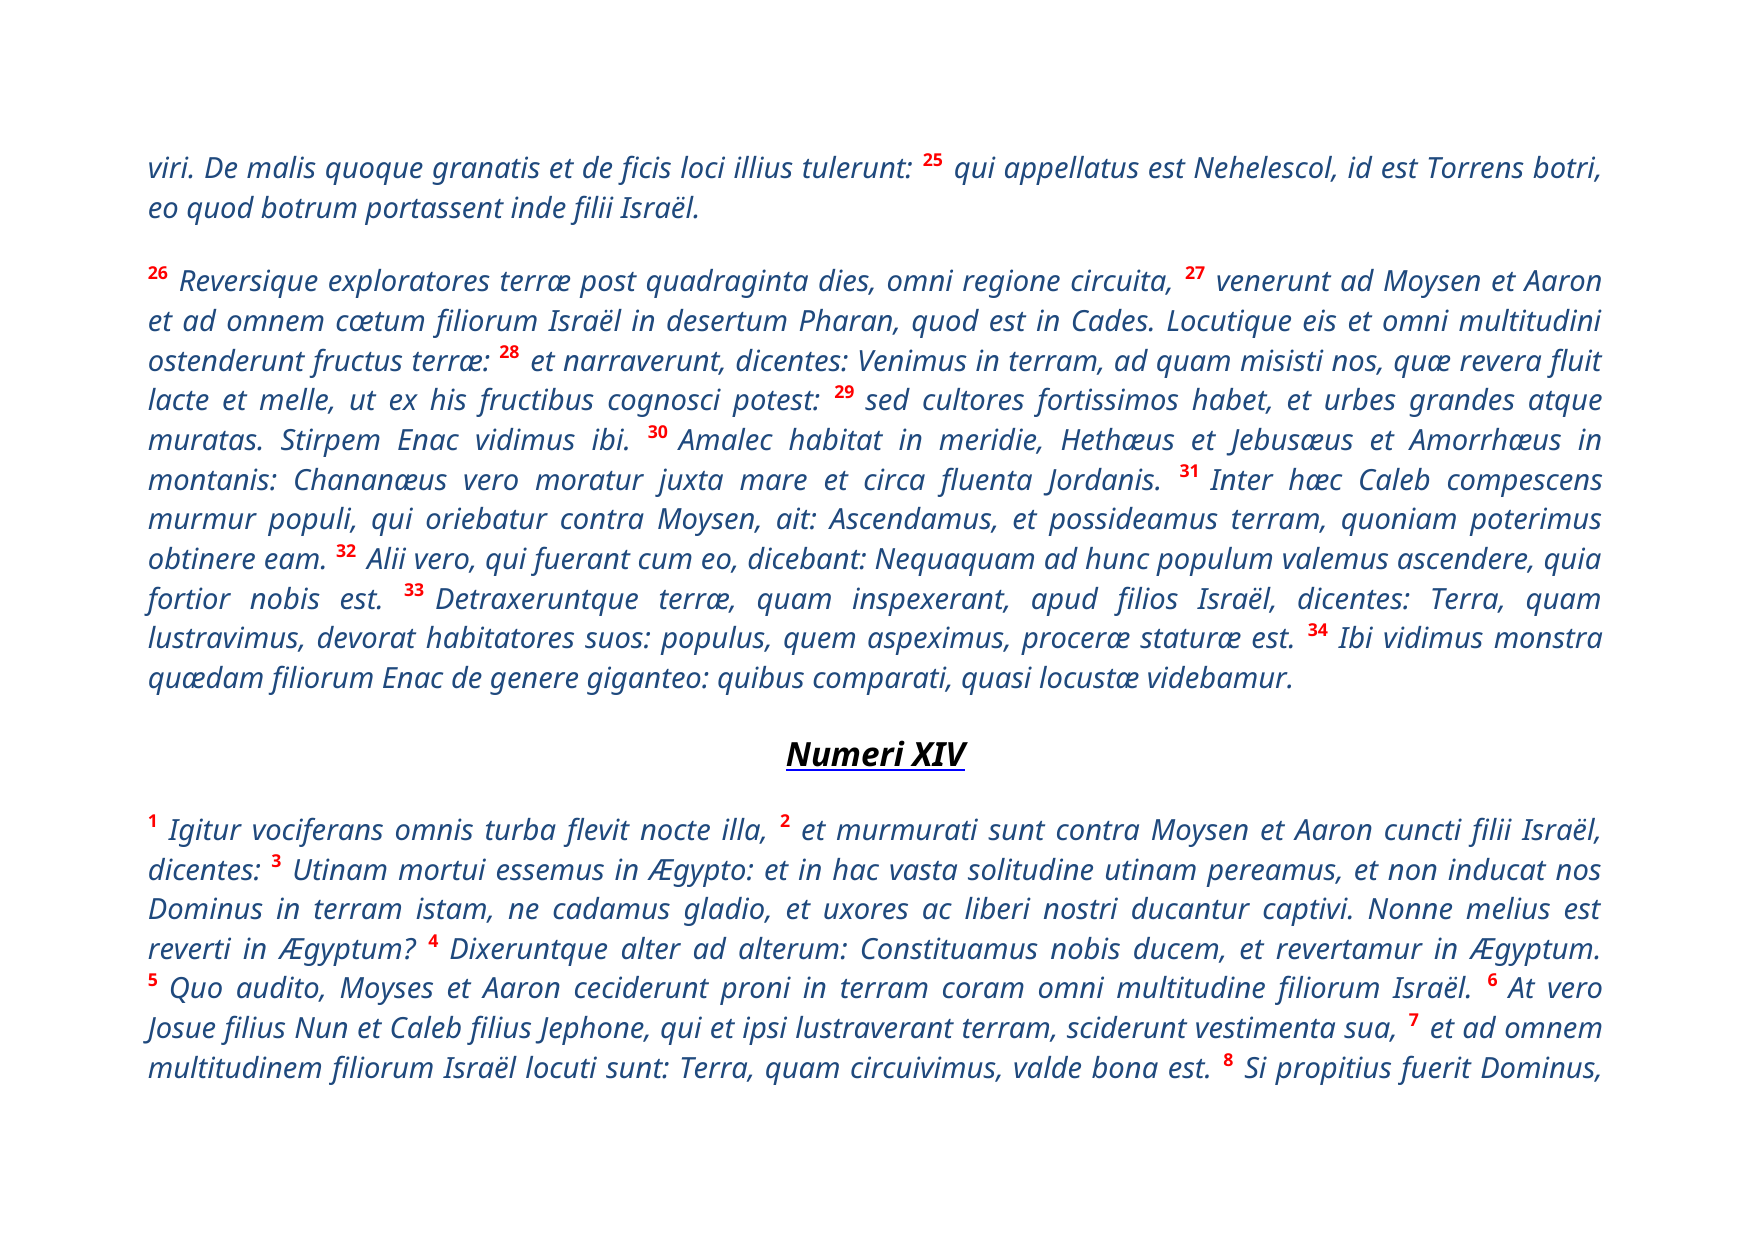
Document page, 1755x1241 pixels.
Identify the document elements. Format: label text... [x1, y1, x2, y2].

text viri. De malis quoque granatis et de ficis loci illius tulerunt: 25 qui appellatus est Nehelescol, id est Torrens botri, eo quod botrum portassent inde filii Israël. [148, 148, 1606, 227]
text Numeri XIV [148, 730, 1606, 776]
text 26 Reversique exploratores terræ post quadraginta dies, omni regione circuita, 27 venerunt ad Moysen et Aaron et ad omnem cœtum filiorum Israël in desertum Pharan, quod est in Cades. Locutique eis et omni multitudini ostenderunt fructus terræ: 28 et narraverunt, dicentes: Venimus in terram, ad quam misisti nos, quæ revera fluit lacte et melle, ut ex his fructibus cognosci potest: 29 sed cultores fortissimos habet, et urbes grandes atque muratas. Stirpem Enac vidimus ibi. 30 Amalec habitat in meridie, Hethæus et Jebusæus et Amorrhæus in montanis: Chananæus vero moratur juxta mare et circa fluenta Jordanis. 31 Inter hæc Caleb compescens murmur populi, qui oriebatur contra Moysen, ait: Ascendamus, et possideamus terram, quoniam poterimus obtinere eam. 32 Alii vero, qui fuerant cum eo, dicebant: Nequaquam ad hunc populum valemus ascendere, quia fortior nobis est. 33 Detraxeruntque terræ, quam inspexerant, apud filios Israël, dicentes: Terra, quam lustravimus, devorat habitatores suos: populus, quem aspeximus, proceræ staturæ est. 34 Ibi vidimus monstra quædam filiorum Enac de genere giganteo: quibus comparati, quasi locustæ videbamur. [148, 260, 1606, 697]
text 1 Igitur vociferans omnis turba flevit nocte illa, 2 et murmurati sunt contra Moysen et Aaron cuncti filii Israël, dicentes: 3 Utinam mortui essemus in Ægypto: et in hac vasta solitudine utinam pereamus, et non inducat nos Dominus in terram istam, ne cadamus gladio, et uxores ac liberi nostri ducantur captivi. Nonne melius est reverti in Ægyptum? 4 Dixeruntque alter ad alterum: Constituamus nobis ducem, et revertamur in Ægyptum. 5 Quo audito, Moyses et Aaron ceciderunt proni in terram coram omni multitudine filiorum Israël. 6 At vero Josue filius Nun et Caleb filius Jephone, qui et ipsi lustraverant terram, sciderunt vestimenta sua, 7 et ad omnem multitudinem filiorum Israël locuti sunt: Terra, quam circuivimus, valde bona est. 8 Si propitius fuerit Dominus, [148, 809, 1606, 1087]
